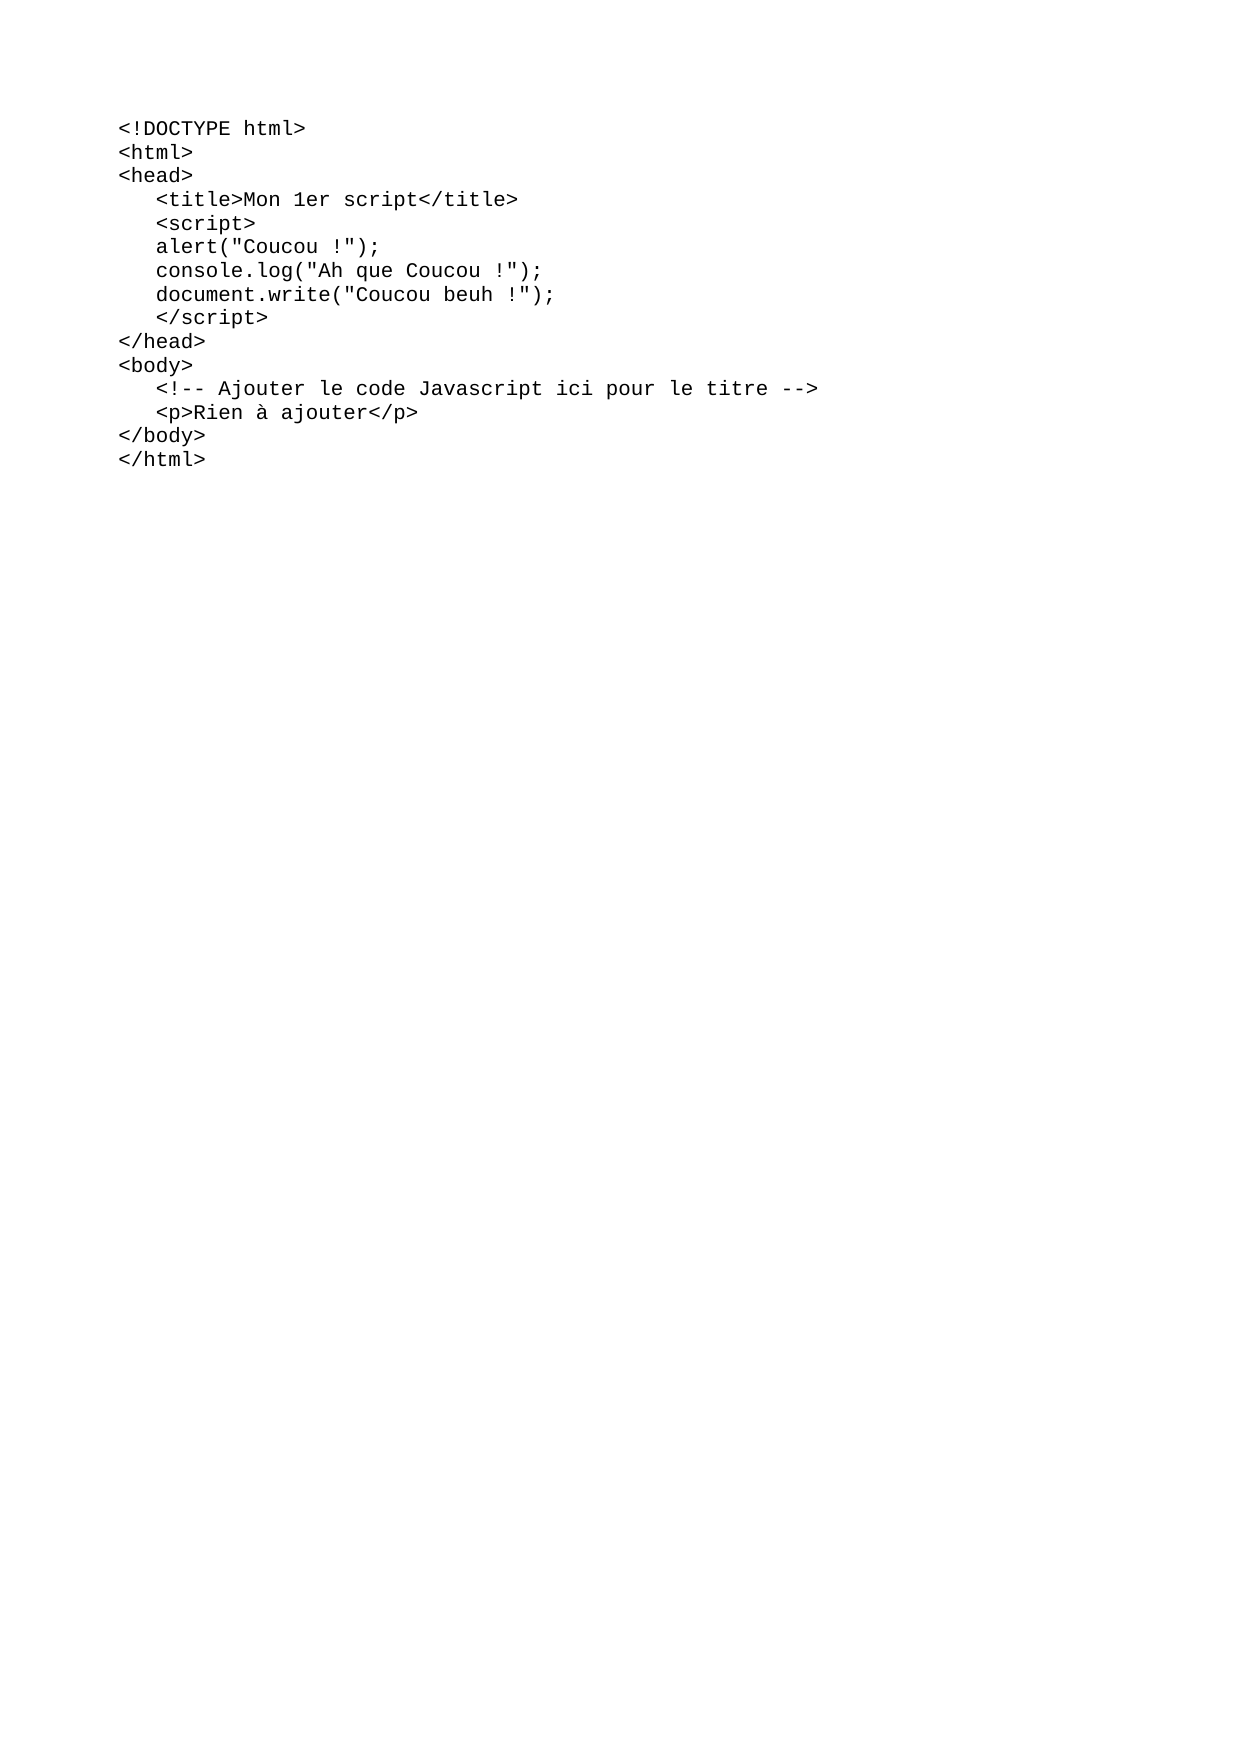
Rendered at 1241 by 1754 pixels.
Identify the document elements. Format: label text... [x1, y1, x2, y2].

text <head> [118, 165, 1122, 189]
text </body> [118, 426, 1122, 449]
text <html> [118, 142, 1122, 165]
text document.write("Coucou beuh !"); [118, 284, 1122, 307]
text <title>Mon 1er script</title> [118, 189, 1122, 213]
text <p>Rien à ajouter</p> [118, 402, 1122, 426]
text console.log("Ah que Coucou !"); [118, 260, 1122, 284]
text <script> [118, 213, 1122, 236]
text </html> [118, 449, 1122, 473]
text <!DOCTYPE html> [118, 118, 1122, 142]
text </head> [118, 331, 1122, 354]
text alert("Coucou !"); [118, 236, 1122, 260]
text <!-- Ajouter le code Javascript ici pour le titre --> [118, 378, 1122, 402]
text <body> [118, 354, 1122, 378]
text </script> [118, 307, 1122, 331]
